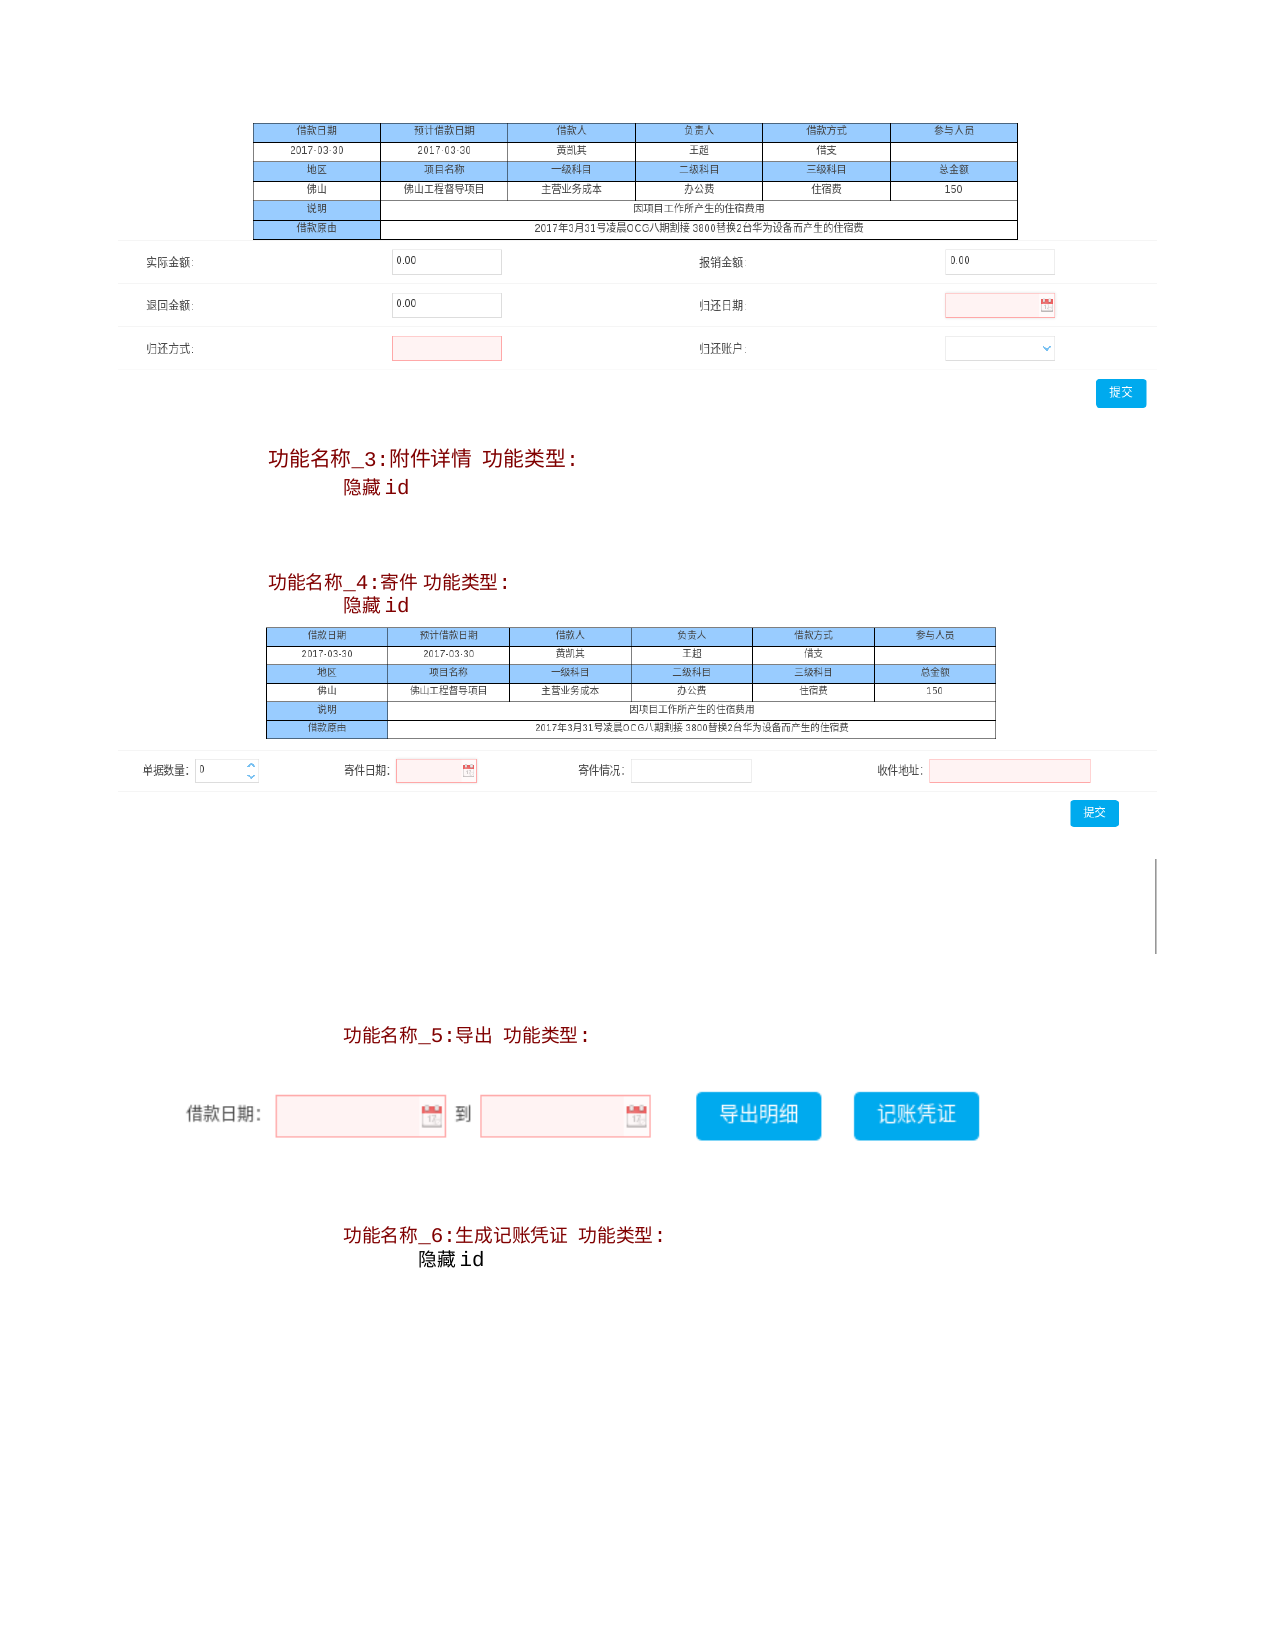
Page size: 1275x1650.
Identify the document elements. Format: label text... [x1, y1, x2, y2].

text 隐藏id [118, 595, 1157, 619]
picture [118, 619, 1157, 954]
text 功能名称_3:附件详情 功能类型: [118, 442, 1157, 472]
text 隐藏id [118, 1249, 1157, 1273]
picture [118, 1048, 1157, 1202]
text 隐藏id [118, 472, 1157, 501]
text 功能名称_4:寄件 功能类型: [118, 571, 1157, 595]
text 功能名称_5:导出 功能类型: [118, 1024, 1157, 1048]
picture [118, 118, 1157, 419]
text 功能名称_6:生成记账凭证 功能类型: [118, 1225, 1157, 1249]
